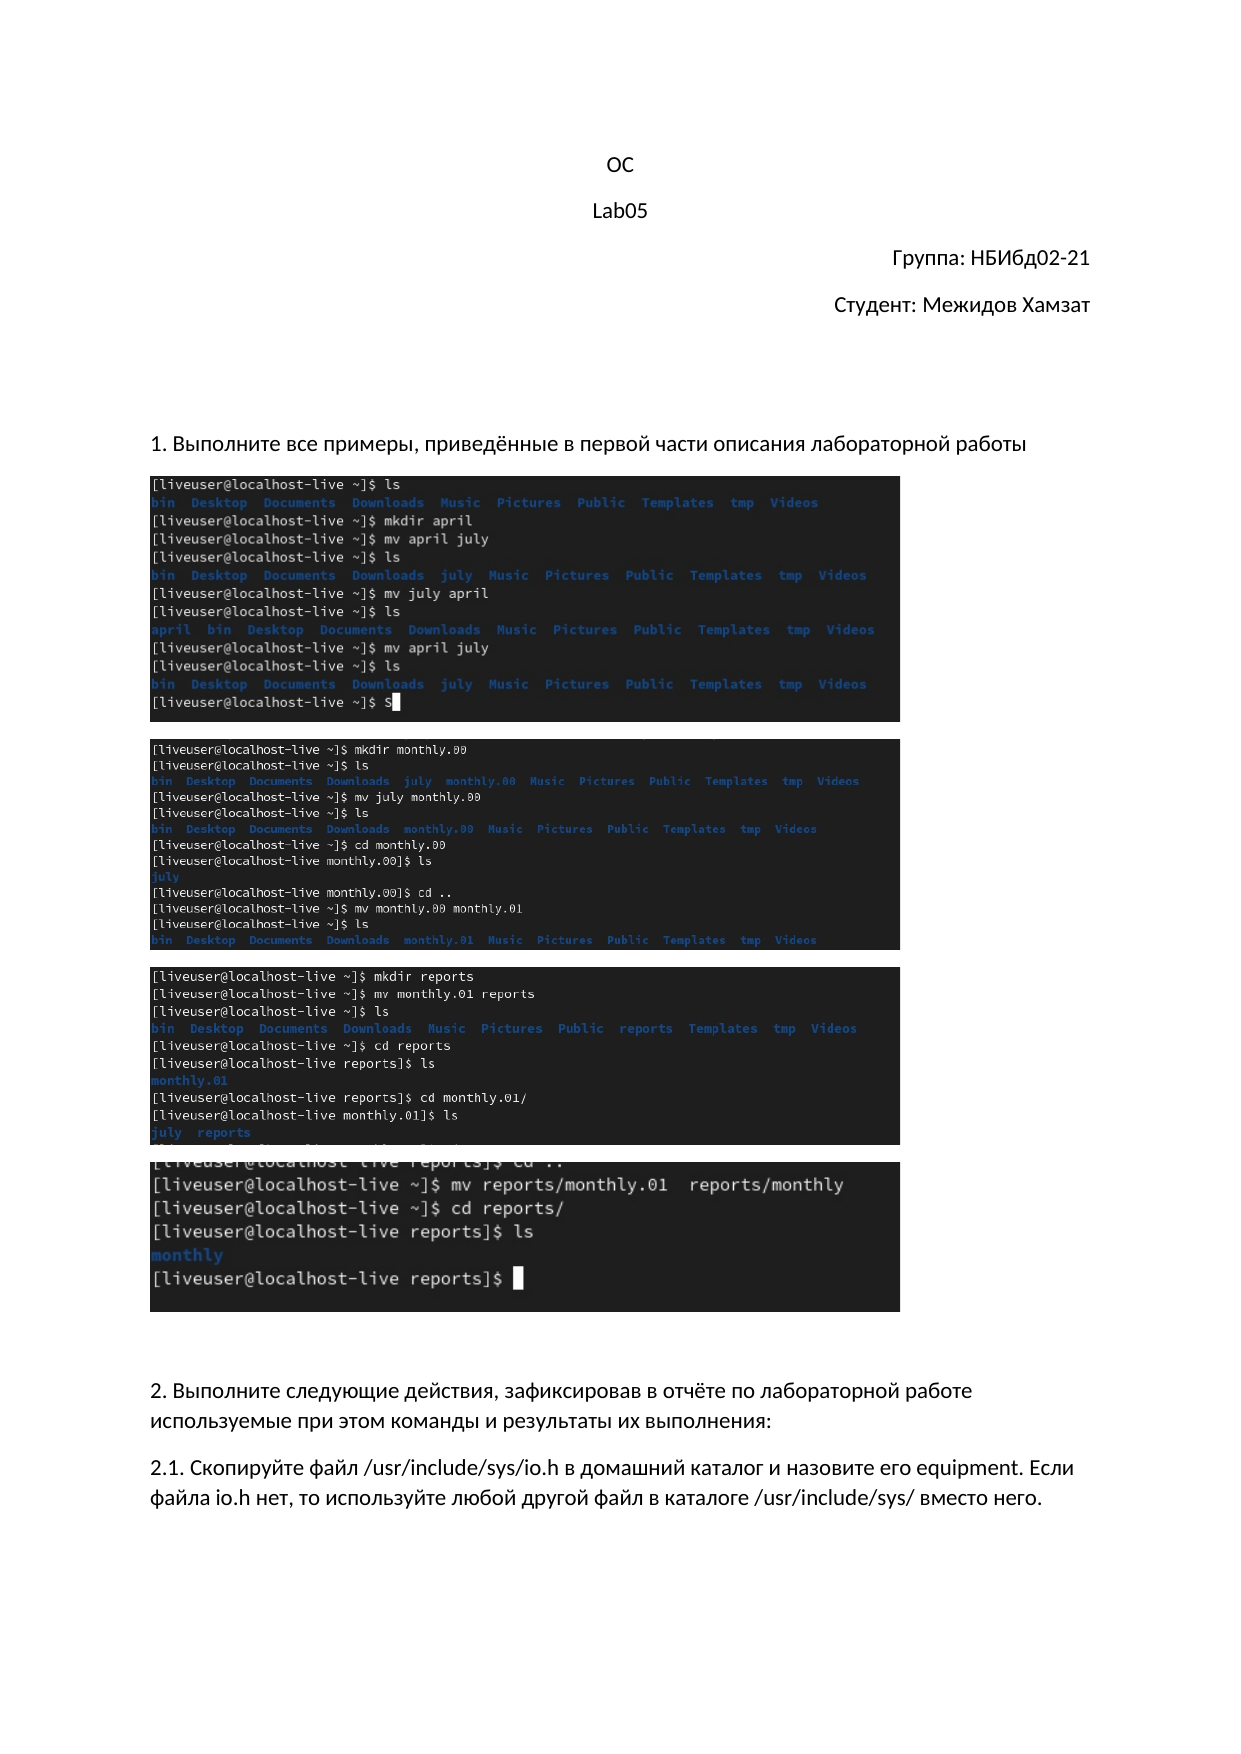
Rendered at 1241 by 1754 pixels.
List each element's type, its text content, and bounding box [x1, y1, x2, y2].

text 2.1. Скопируйте файл /usr/include/sys/io.h в домашний каталог и назовите его equipment. Если файла io.h нет, то используйте любой другой файл в каталоге /usr/include/sys/ вместо него. [150, 1453, 1090, 1511]
text Группа: НБИбд02-21 [150, 243, 1090, 271]
text Студент: Межидов Хамзат [150, 290, 1090, 318]
text 2. Выполните следующие действия, зафиксировав в отчёте по лабораторной работе используемые при этом команды и результаты их выполнения: [150, 1376, 1090, 1434]
text 1. Выполните все примеры, приведённые в первой части описания лабораторной работы [150, 429, 1090, 457]
text Lab05 [150, 197, 1090, 224]
text OC [150, 150, 1090, 178]
